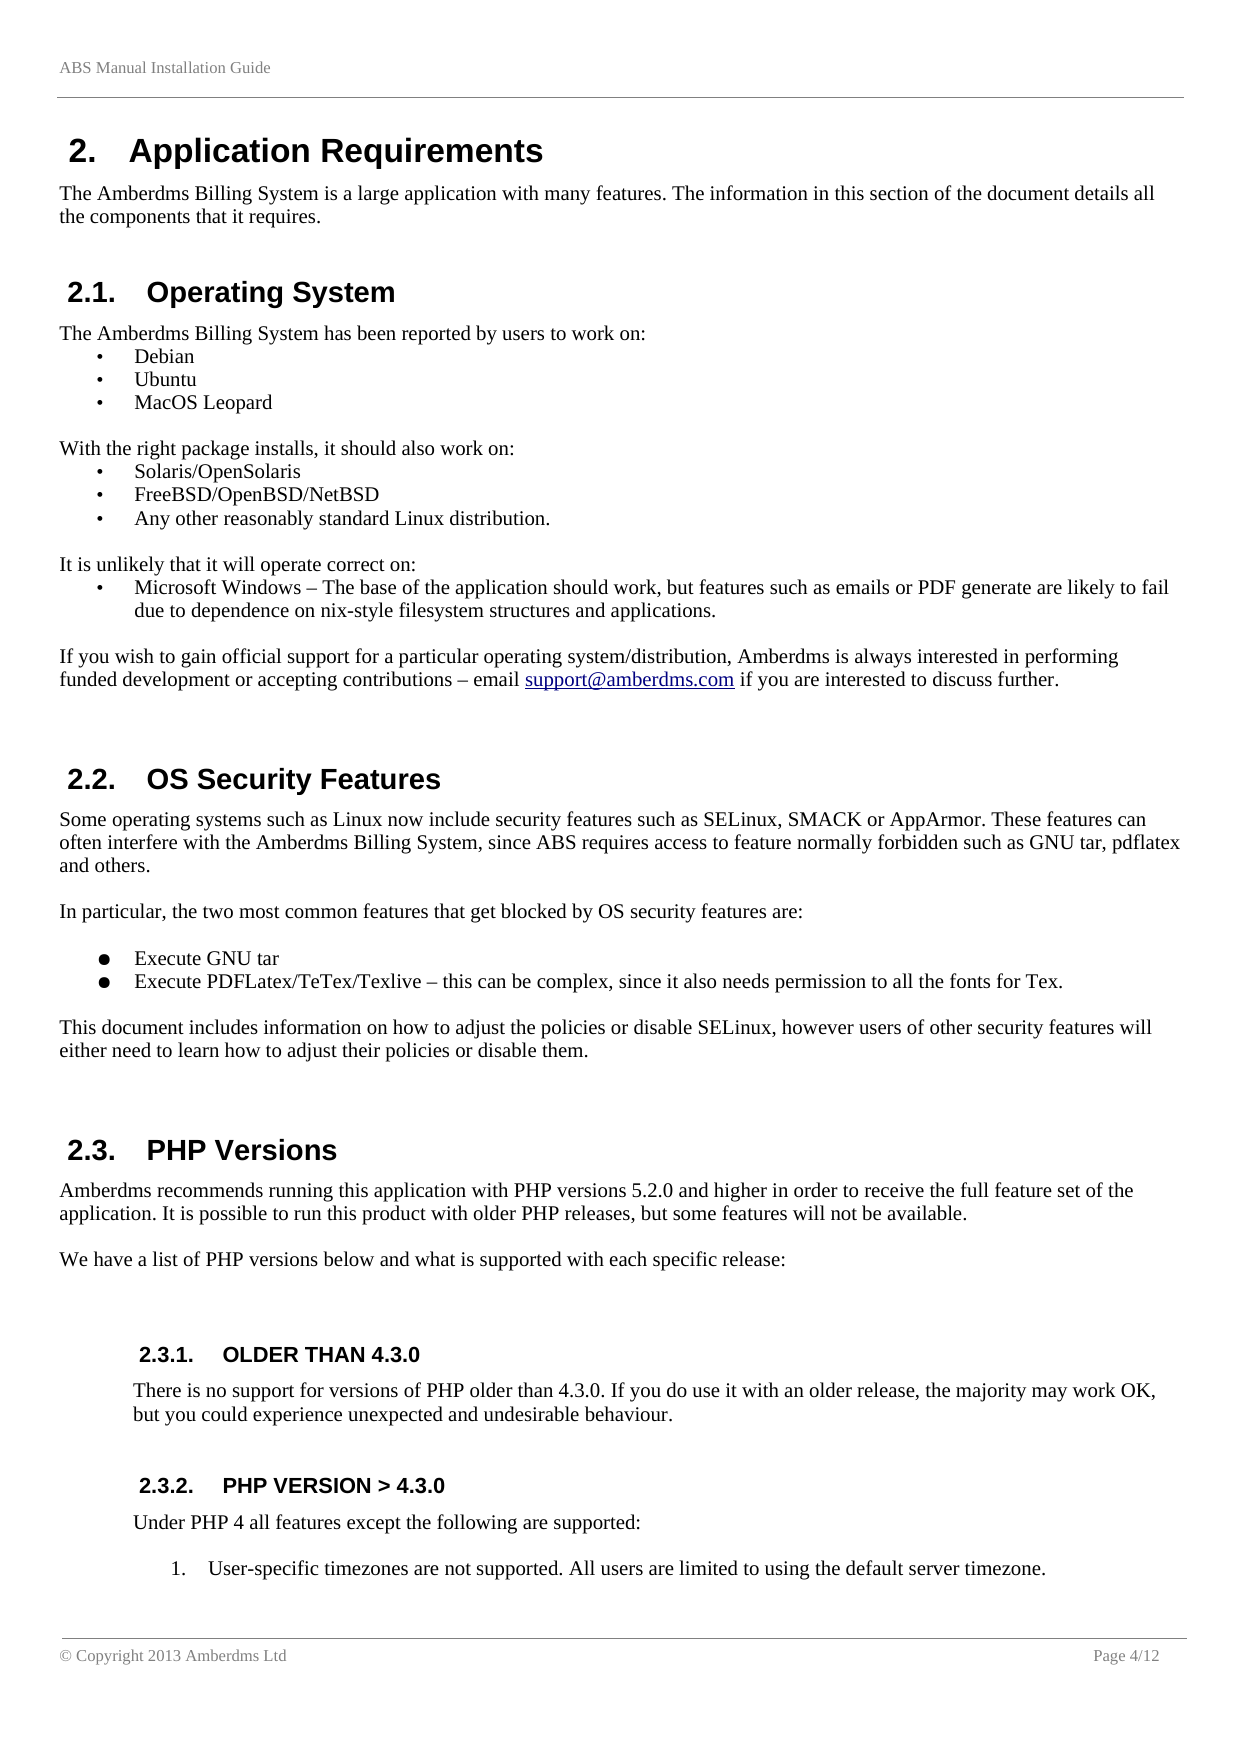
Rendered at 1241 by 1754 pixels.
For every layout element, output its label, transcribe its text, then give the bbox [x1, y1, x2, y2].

text The Amberdms Billing System is a large application with many features. The information in this section of the document details all the components that it requires. [59, 182, 1181, 228]
list Solaris/OpenSolaris [97, 460, 1181, 483]
subtitle Operating System [59, 276, 1181, 309]
subtitle OS Security Features [59, 763, 1181, 795]
text This document includes information on how to adjust the policies or disable SELinux, however users of other security features will either need to learn how to adjust their policies or disable them. [59, 1016, 1181, 1062]
text The Amberdms Billing System has been reported by users to work on: [59, 321, 1181, 344]
list FreeBSD/OpenBSD/NetBSD [97, 483, 1181, 506]
subtitle PHP version > 4.3.0 [133, 1474, 1181, 1498]
subtitle PHP Versions [59, 1133, 1181, 1166]
text Amberdms recommends running this application with PHP versions 5.2.0 and higher in order to receive the full feature set of the application. It is possible to run this product with older PHP releases, but some features will not be available. [59, 1178, 1181, 1225]
list Execute PDFLatex/TeTex/Texlive – this can be complex, since it also needs permission to all the fonts for Tex. [97, 970, 1181, 993]
text Under PHP 4 all features except the following are supported: [133, 1511, 1181, 1534]
text With the right package installs, it should also work on: [59, 437, 1181, 460]
list Debian [97, 344, 1181, 368]
list User-specific timezones are not supported. All users are limited to using the default server timezone. [170, 1557, 1181, 1580]
list Microsoft Windows – The base of the application should work, but features such as emails or PDF generate are likely to fail due to dependence on nix-style filesystem structures and applications. [97, 576, 1181, 622]
text It is unlikely that it will operate correct on: [59, 553, 1181, 576]
text There is no support for versions of PHP older than 4.3.0. If you do use it with an older release, the majority may work OK, but you could experience unexpected and undesirable behaviour. [133, 1379, 1181, 1426]
list Ubuntu [97, 368, 1181, 391]
list MacOS Leopard [97, 391, 1181, 414]
text If you wish to gain official support for a particular operating system/distribution, Amberdms is always interested in performing funded development or accepting contributions – email support@amberdms.com if you are interested to discuss further. [59, 645, 1181, 691]
text In particular, the two most common features that get blocked by OS security features are: [59, 900, 1181, 923]
list Execute GNU tar [97, 947, 1181, 970]
list Any other reasonably standard Linux distribution. [97, 506, 1181, 529]
subtitle Application Requirements [59, 132, 1181, 169]
text Some operating systems such as Linux now include security features such as SELinux, SMACK or AppArmor. These features can often interfere with the Amberdms Billing System, since ABS requires access to feature normally forbidden such as GNU tar, pdflatex and others. [59, 808, 1181, 877]
text We have a list of PHP versions below and what is supported with each specific release: [59, 1248, 1181, 1271]
subtitle Older than 4.3.0 [133, 1342, 1181, 1367]
